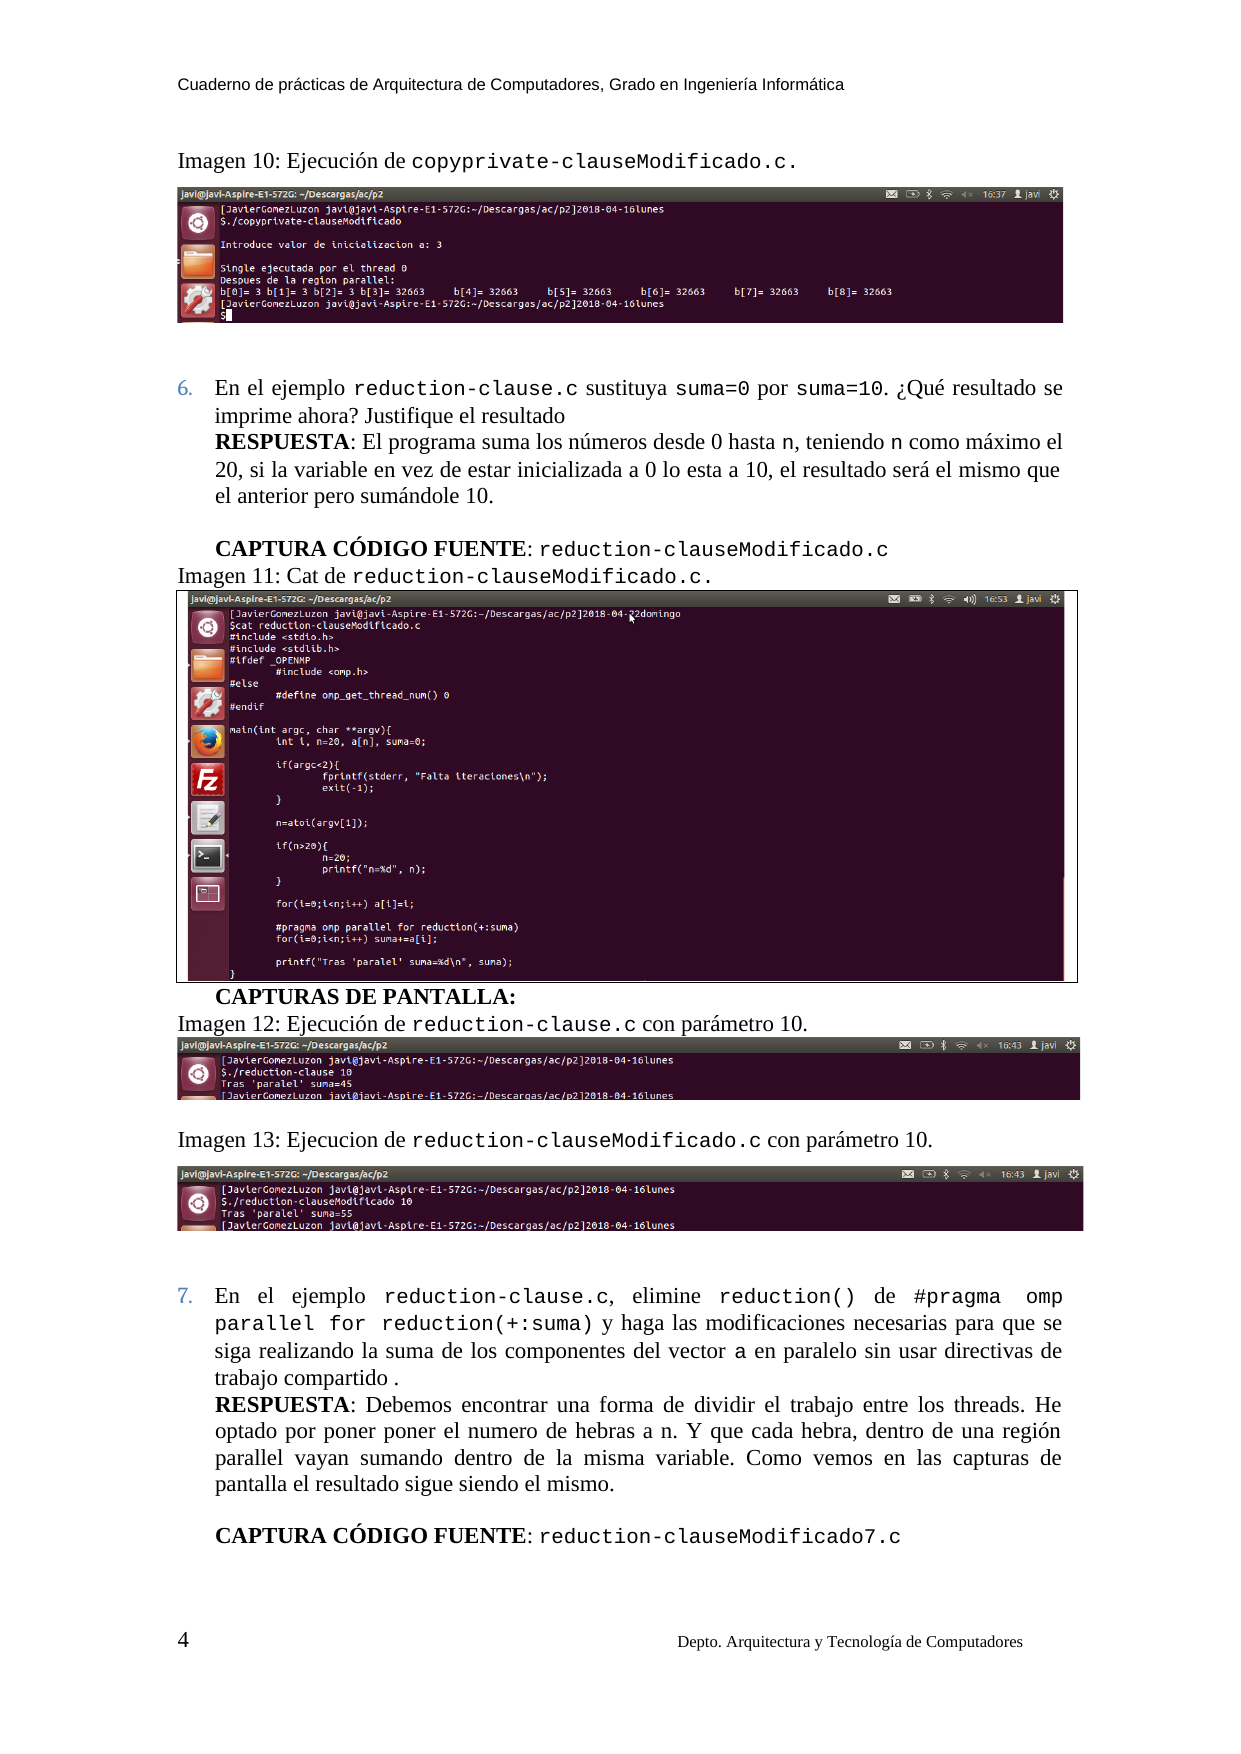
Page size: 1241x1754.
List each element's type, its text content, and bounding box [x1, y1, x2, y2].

text Imagen 11: Cat de reduction-clauseModificado.c. [177, 562, 1063, 590]
text Imagen 13: Ejecucion de reduction-clauseModificado.c con parámetro 10. [177, 1126, 1063, 1154]
text Imagen 12: Ejecución de reduction-clause.c con parámetro 10. [177, 1010, 1063, 1037]
table_header [177, 591, 1077, 982]
text CAPTURA CÓDIGO FUENTE: reduction-clauseModificado7.c [215, 1523, 1063, 1550]
text RESPUESTA: El programa suma los números desde 0 hasta n, teniendo n como máximo el 20, si la variable en vez de estar inicializada a 0 lo esta a 10, el resultado será el mismo que el anterior pero sumándole 10. [215, 428, 1063, 508]
list En el ejemplo reduction-clause.c sustituya suma=0 por suma=10. ¿Qué resultado se imprime ahora? Justifique el resultado [177, 374, 1063, 428]
list En el ejemplo reduction-clause.c, elimine reduction() de #pragma omp parallel for reduction(+:suma) y haga las modificaciones necesarias para que se siga realizando la suma de los componentes del vector a en paralelo sin usar directivas de trabajo compartido . [177, 1282, 1063, 1391]
text Imagen 10: Ejecución de copyprivate-clauseModificado.c. [177, 147, 1063, 174]
text RESPUESTA: Debemos encontrar una forma de dividir el trabajo entre los threads. He optado por poner poner el numero de hebras a n. Y que cada hebra, dentro de una región parallel vayan sumando dentro de la misma variable. Como vemos en las capturas de pantalla el resultado sigue siendo el mismo. [215, 1391, 1063, 1496]
text CAPTURA CÓDIGO FUENTE: reduction-clauseModificado.c [215, 535, 1063, 562]
text CAPTURAS DE PANTALLA: [215, 983, 1063, 1010]
